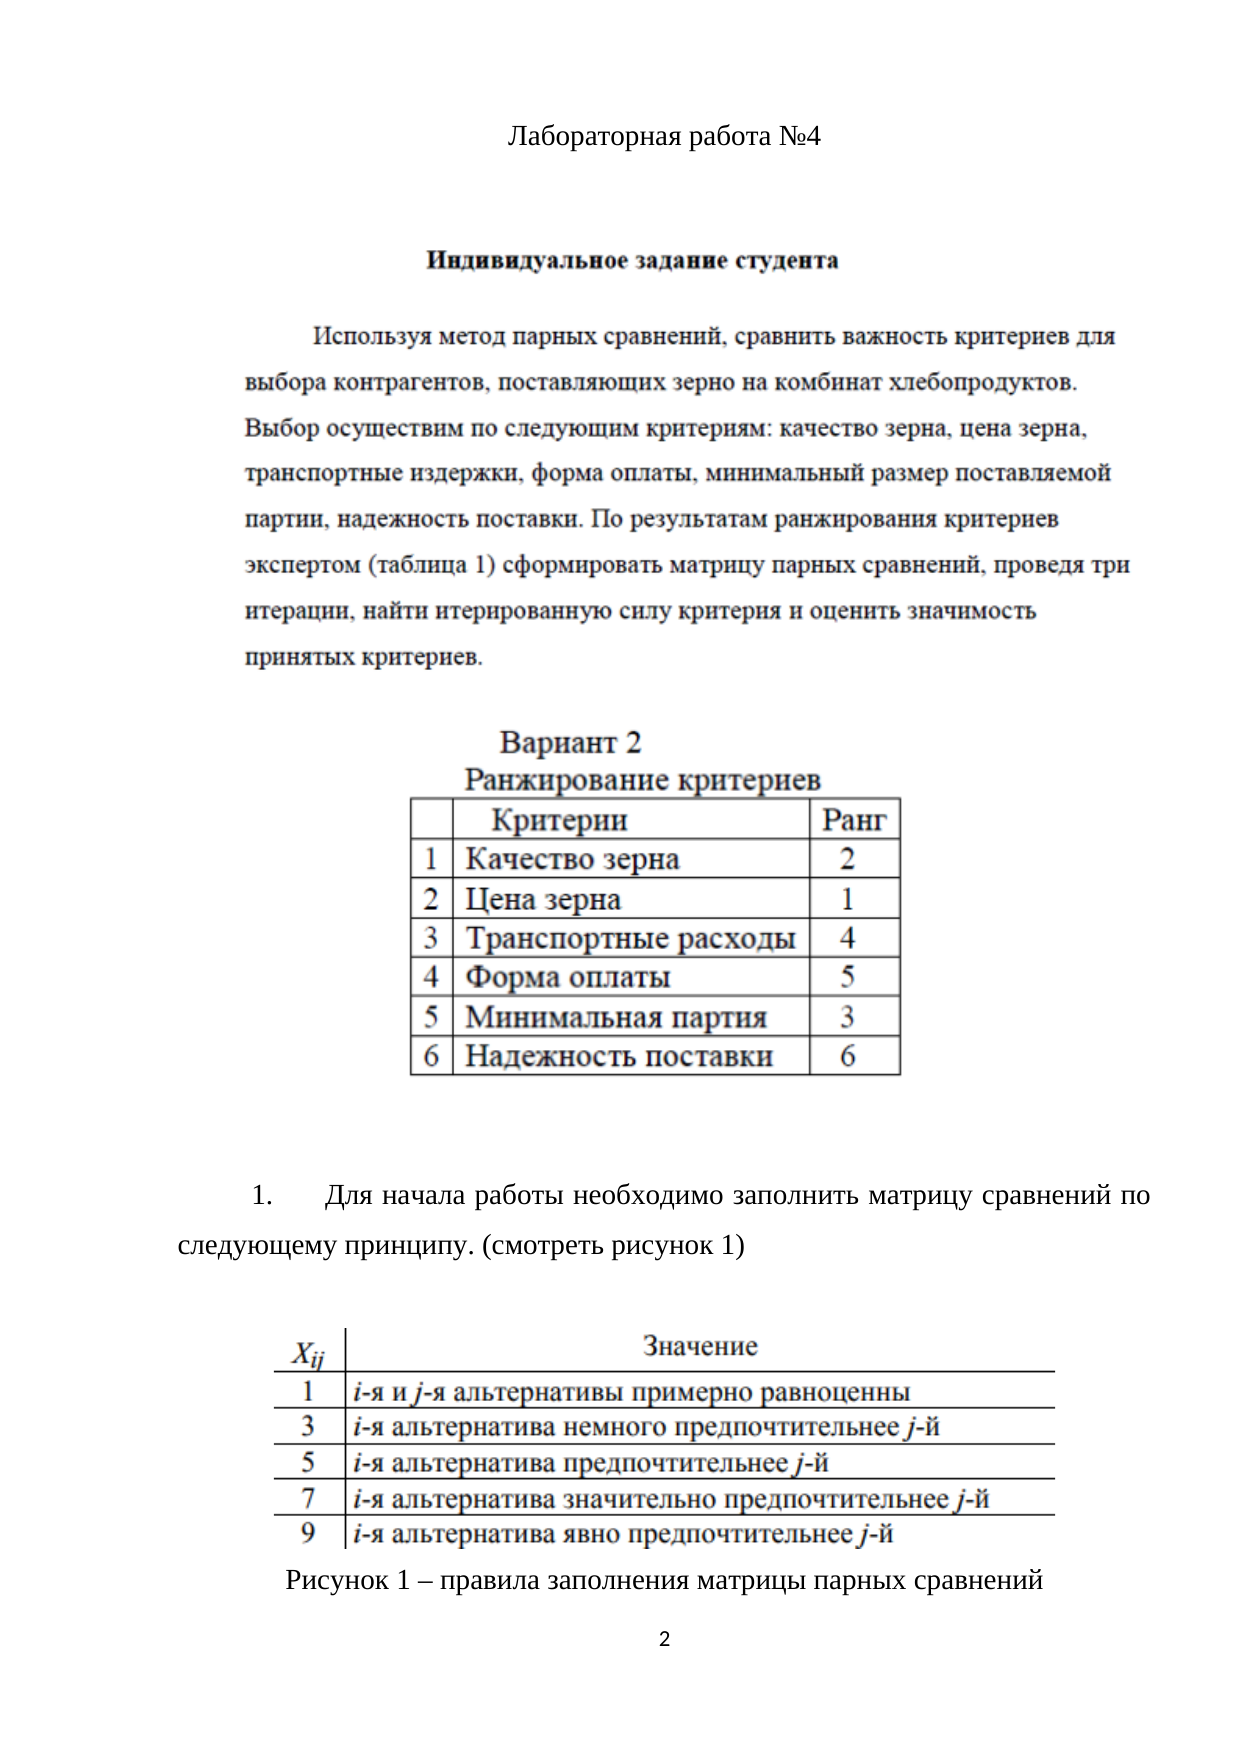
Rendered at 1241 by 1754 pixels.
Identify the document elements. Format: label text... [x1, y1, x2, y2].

picture [177, 235, 1152, 695]
picture [404, 708, 925, 1096]
picture [273, 1328, 1055, 1549]
text Рисунок 1 – правила заполнения матрицы парных сравнений [177, 1562, 1152, 1596]
list Для начала работы необходимо заполнить матрицу сравнений по следующему принципу. (смотреть рисунок 1) [177, 1177, 1152, 1261]
text Лабораторная работа №4 [177, 118, 1152, 152]
